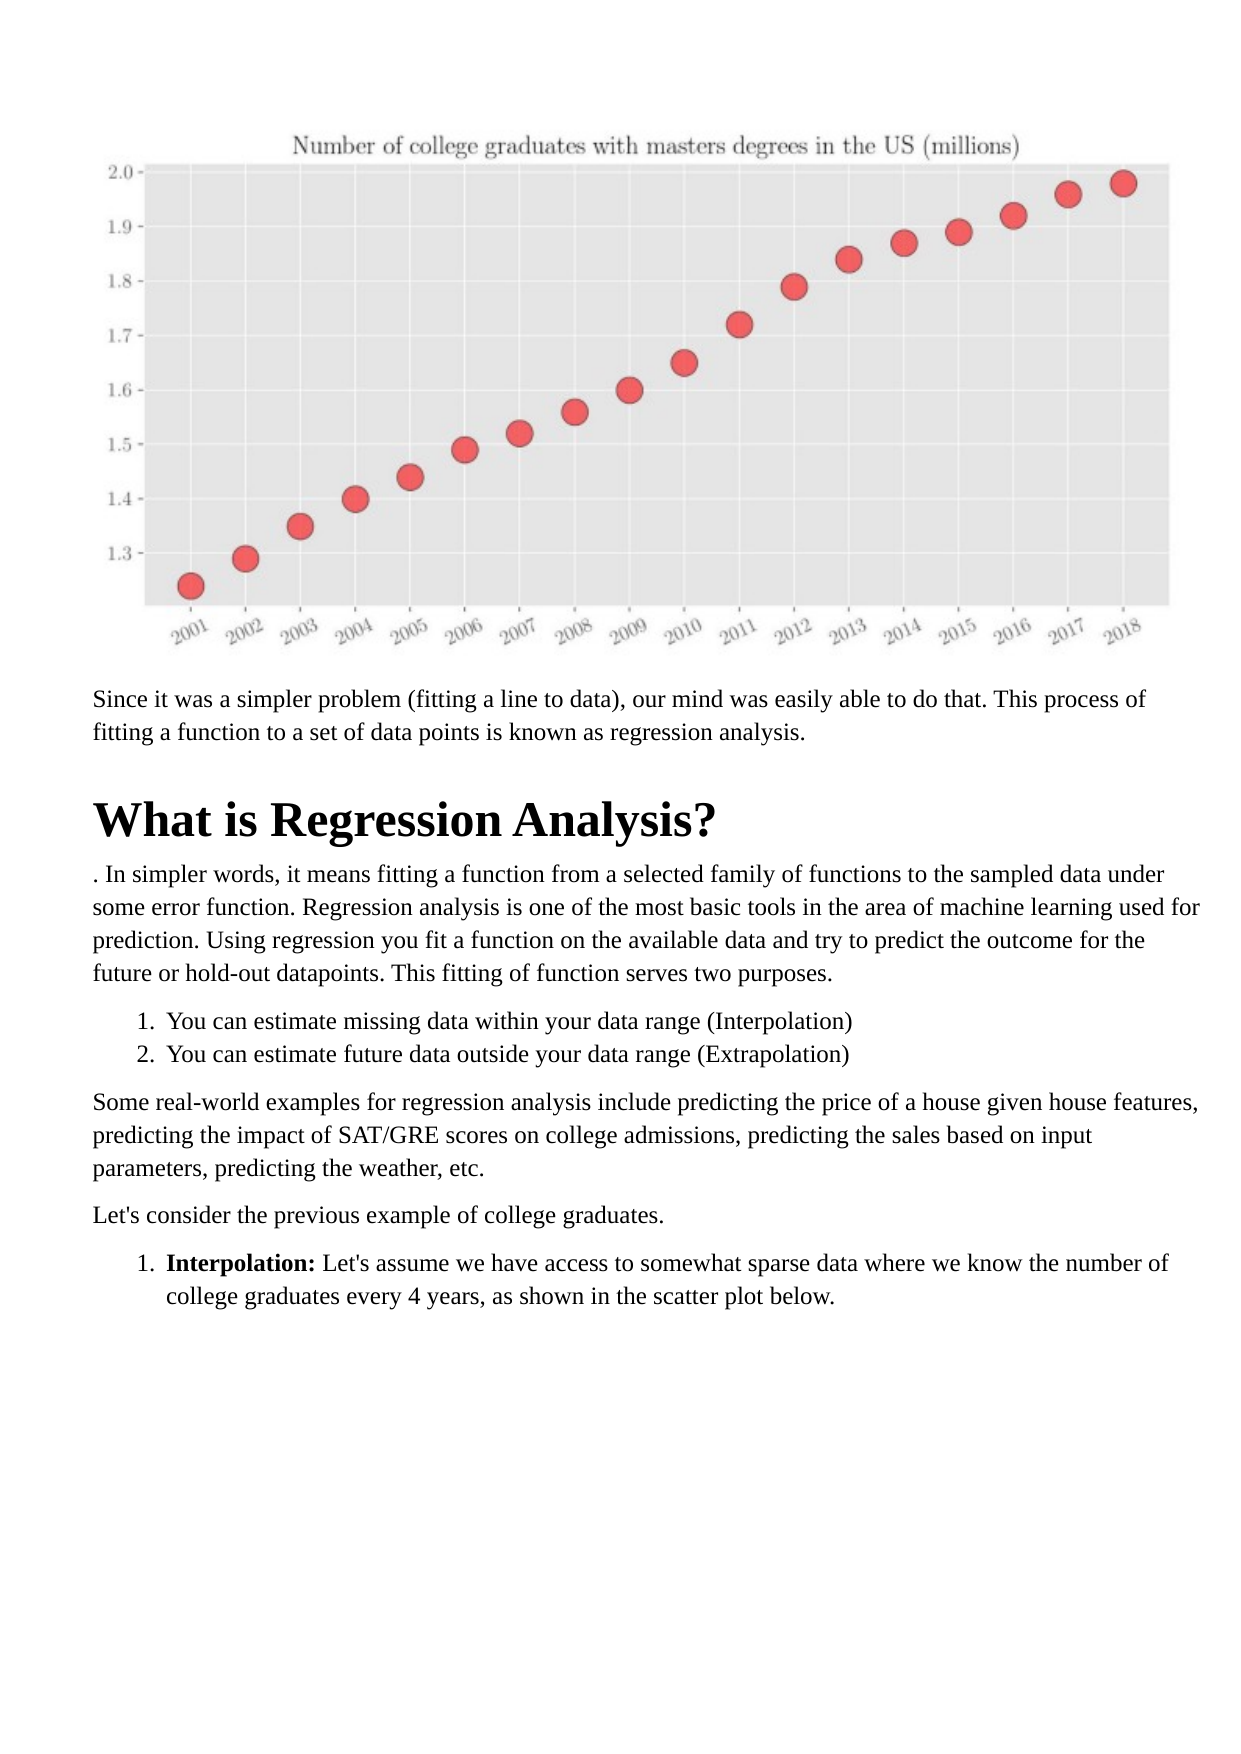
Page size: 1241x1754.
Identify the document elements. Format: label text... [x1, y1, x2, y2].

picture [92, 118, 1186, 665]
list Interpolation: Let's assume we have access to somewhat sparse data where we know the number of college graduates every 4 years, as shown in the scatter plot below. [136, 1248, 1208, 1310]
text Some real-world examples for regression analysis include predicting the price of a house given house features, predicting the impact of SAT/GRE scores on college admissions, predicting the sales based on input parameters, predicting the weather, etc. [92, 1087, 1208, 1182]
text . In simpler words, it means fitting a function from a selected family of functions to the sampled data under some error function. Regression analysis is one of the most basic tools in the area of machine learning used for prediction. Using regression you fit a function on the available data and try to predict the outcome for the future or hold-out datapoints. This fitting of function serves two purposes. [92, 859, 1208, 987]
subtitle What is Regression Analysis? [92, 789, 1208, 847]
list You can estimate future data outside your data range (Extrapolation) [136, 1039, 1208, 1068]
text Since it was a simpler problem (fitting a line to data), our mind was easily able to do that. This process of fitting a function to a set of data points is known as regression analysis. [92, 684, 1208, 746]
text Let's consider the previous example of college graduates. [92, 1200, 1208, 1229]
list You can estimate missing data within your data range (Interpolation) [136, 1006, 1208, 1035]
